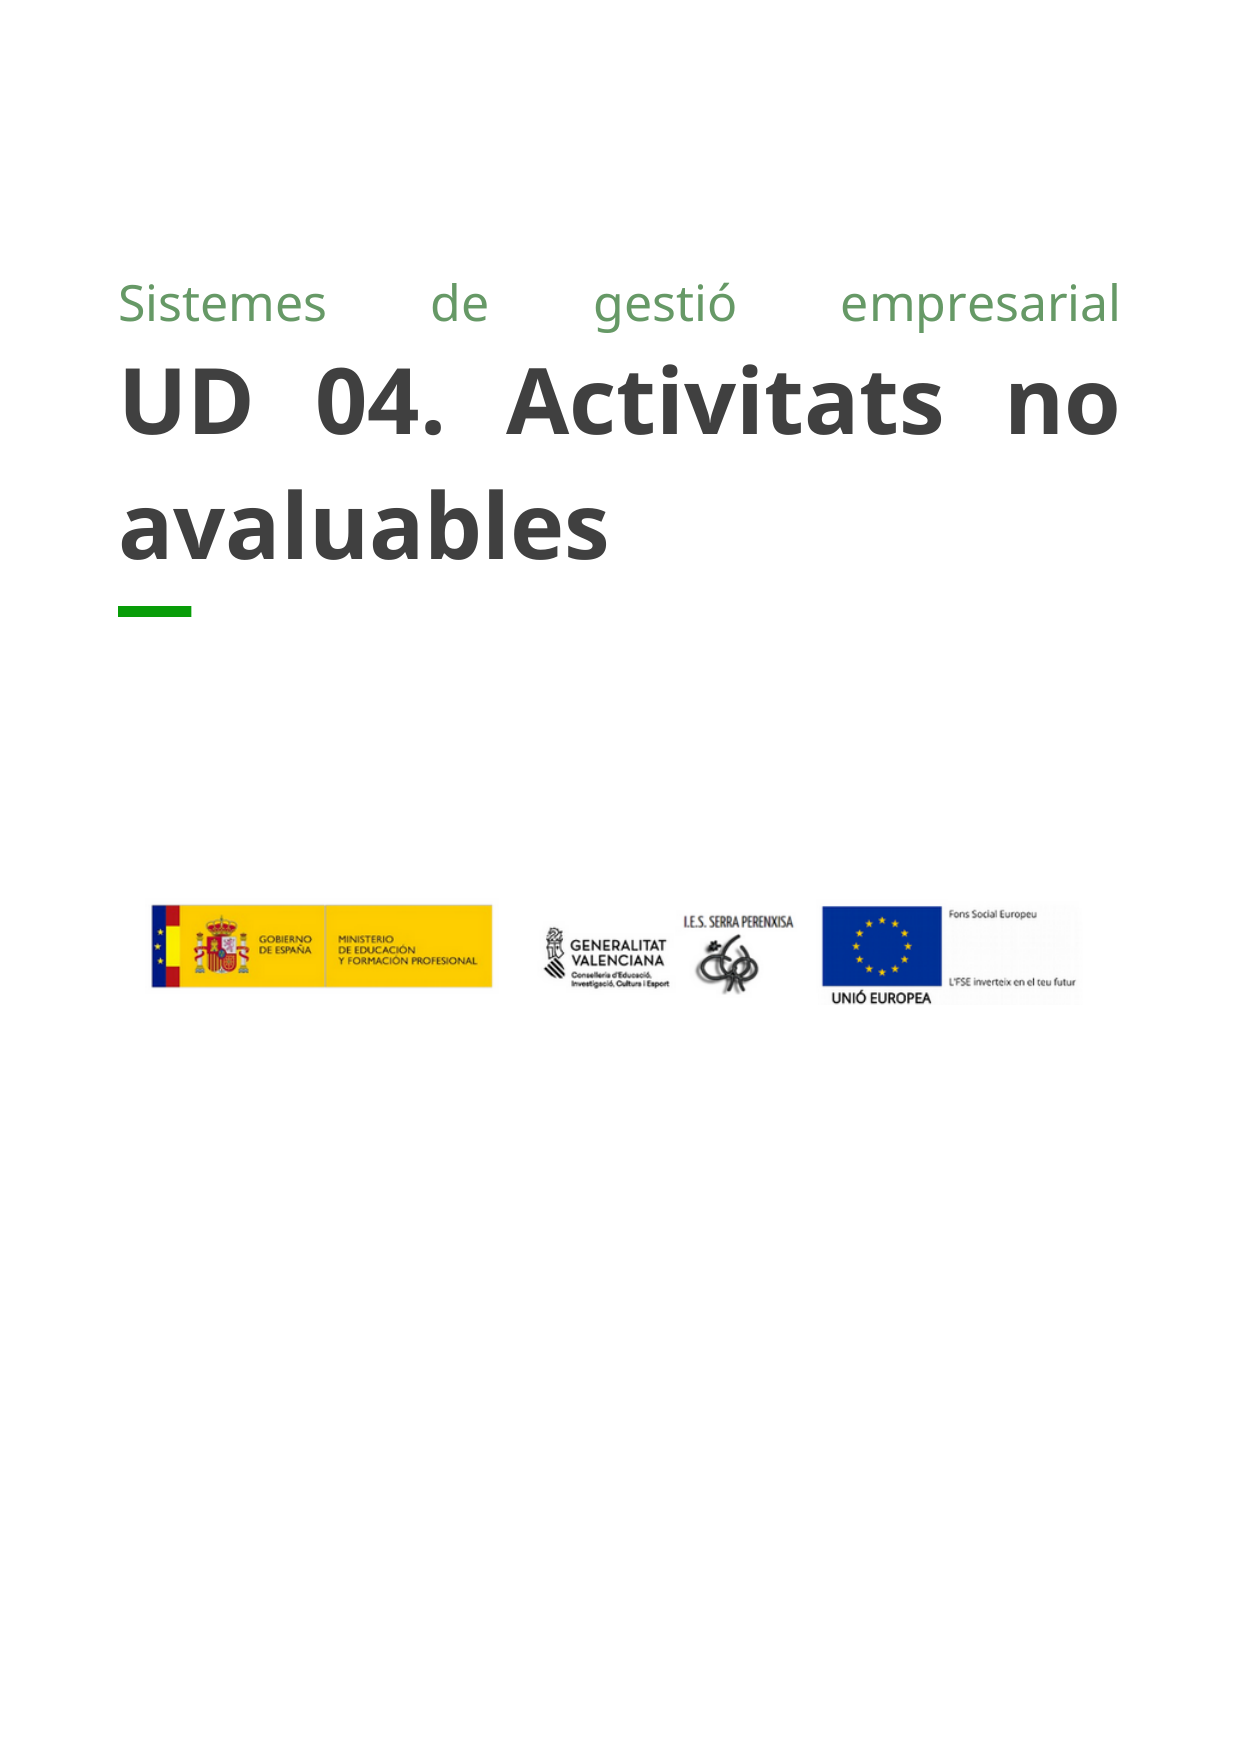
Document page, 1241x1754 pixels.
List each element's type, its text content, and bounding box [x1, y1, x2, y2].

picture [118, 606, 192, 617]
picture [118, 885, 1123, 1005]
title Sistemes de gestió empresarial UD 04. Activitats no avaluables [118, 268, 1122, 586]
